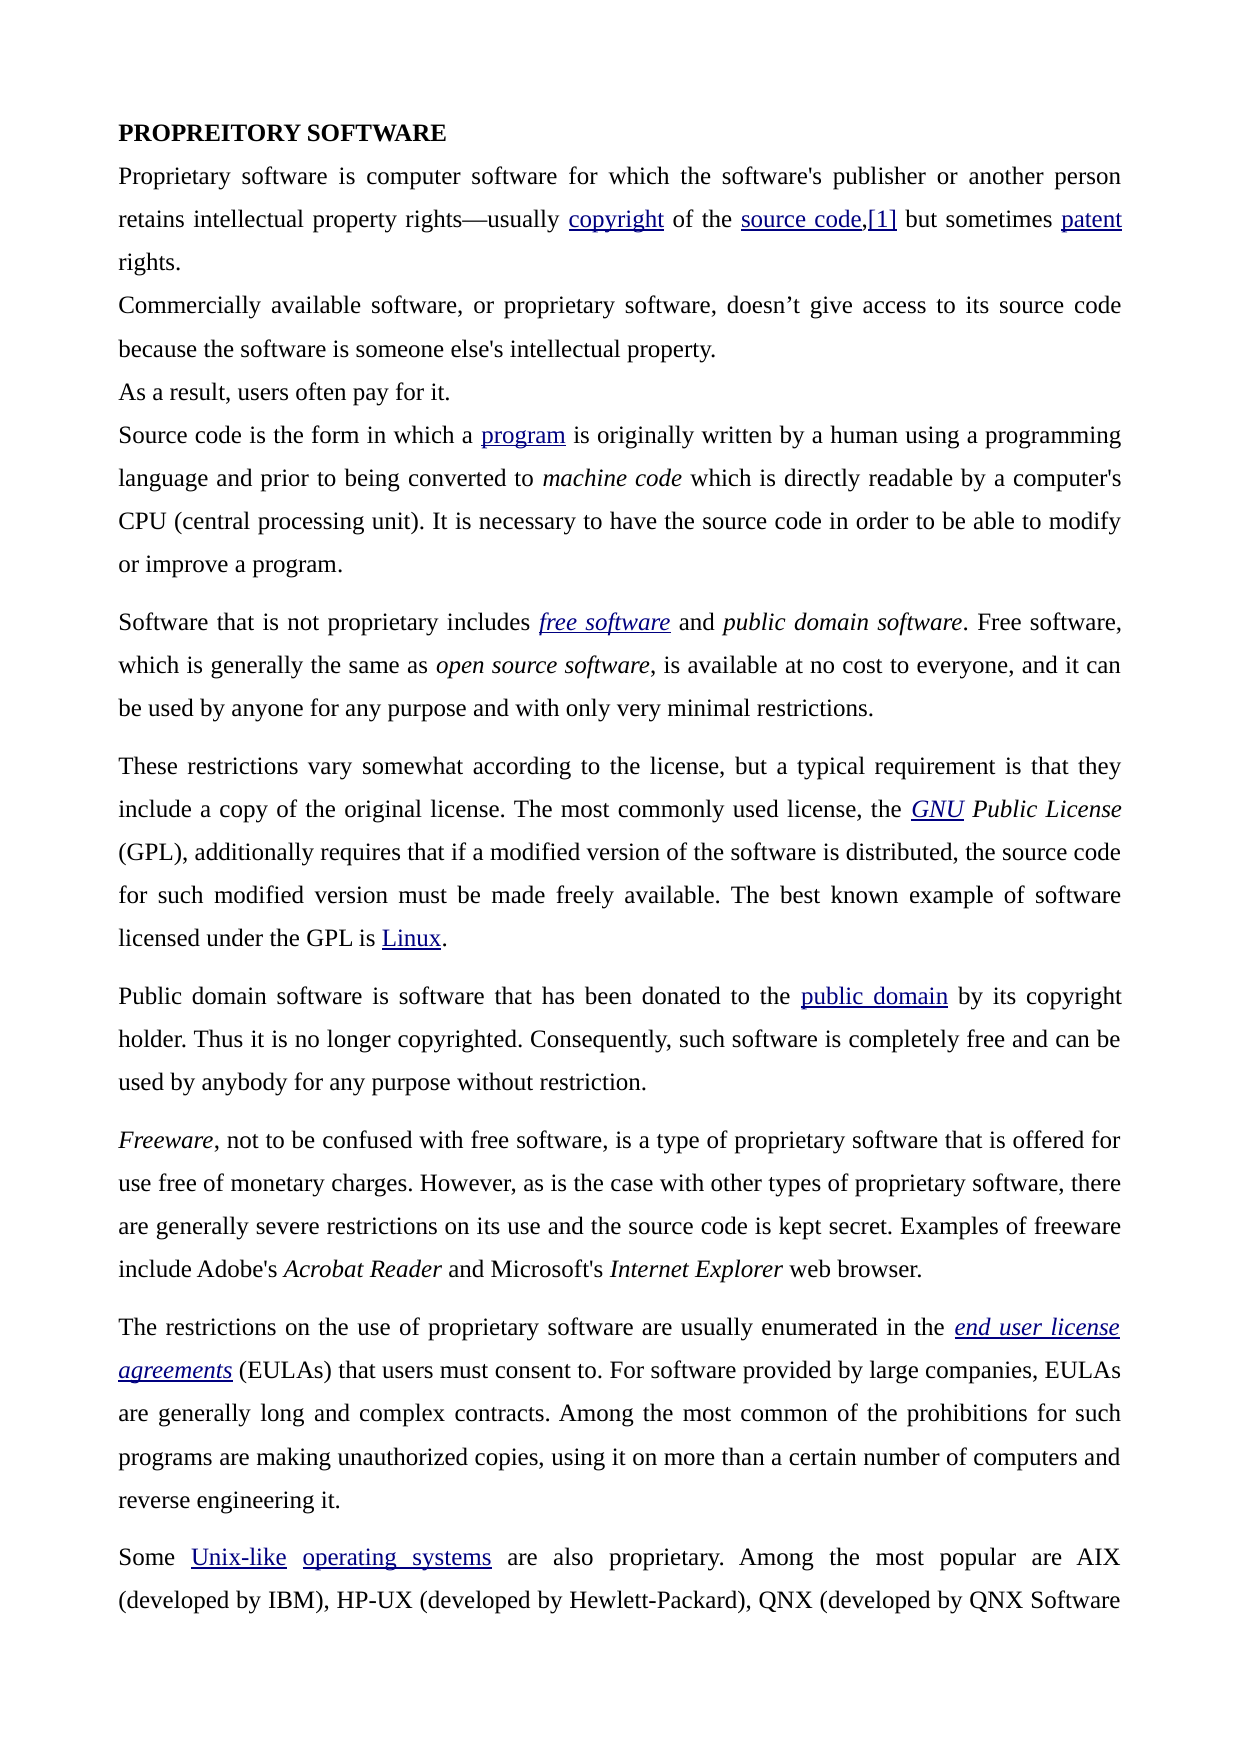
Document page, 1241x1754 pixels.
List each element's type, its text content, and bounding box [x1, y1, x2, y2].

text Freeware, not to be confused with free software, is a type of proprietary software that is offered for use free of monetary charges. However, as is the case with other types of proprietary software, there are generally severe restrictions on its use and the source code is kept secret. Examples of freeware include Adobe's Acrobat Reader and Microsoft's Internet Explorer web browser. [118, 1125, 1122, 1283]
text Some Unix-like operating systems are also proprietary. Among the most popular are AIX (developed by IBM), HP-UX (developed by Hewlett-Packard), QNX (developed by QNX Software [118, 1542, 1122, 1614]
text These restrictions vary somewhat according to the license, but a typical requirement is that they include a copy of the original license. The most commonly used license, the GNU Public License (GPL), additionally requires that if a modified version of the software is distributed, the source code for such modified version must be made freely available. The best known example of software licensed under the GPL is Linux. [118, 751, 1122, 952]
text Public domain software is software that has been donated to the public domain by its copyright holder. Thus it is no longer copyrighted. Consequently, such software is completely free and can be used by anybody for any purpose without restriction. [118, 981, 1122, 1096]
text Commercially available software, or proprietary software, doesn’t give access to its source code because the software is someone else's intellectual property. [118, 291, 1122, 362]
text The restrictions on the use of proprietary software are usually enumerated in the end user license agreements (EULAs) that users must consent to. For software provided by large companies, EULAs are generally long and complex contracts. Among the most common of the prohibitions for such programs are making unauthorized copies, using it on more than a certain number of computers and reverse engineering it. [118, 1312, 1122, 1513]
text Source code is the form in which a program is originally written by a human using a programming language and prior to being converted to machine code which is directly readable by a computer's CPU (central processing unit). It is necessary to have the source code in order to be able to modify or improve a program. [118, 420, 1122, 578]
text As a result, users often pay for it. [118, 377, 1122, 406]
text PROPREITORY SOFTWARE [118, 118, 1122, 147]
text Proprietary software is computer software for which the software's publisher or another person retains intellectual property rights—usually copyright of the source code,[1] but sometimes patent rights. [118, 161, 1122, 276]
text Software that is not proprietary includes free software and public domain software. Free software, which is generally the same as open source software, is available at no cost to everyone, and it can be used by anyone for any purpose and with only very minimal restrictions. [118, 607, 1122, 722]
